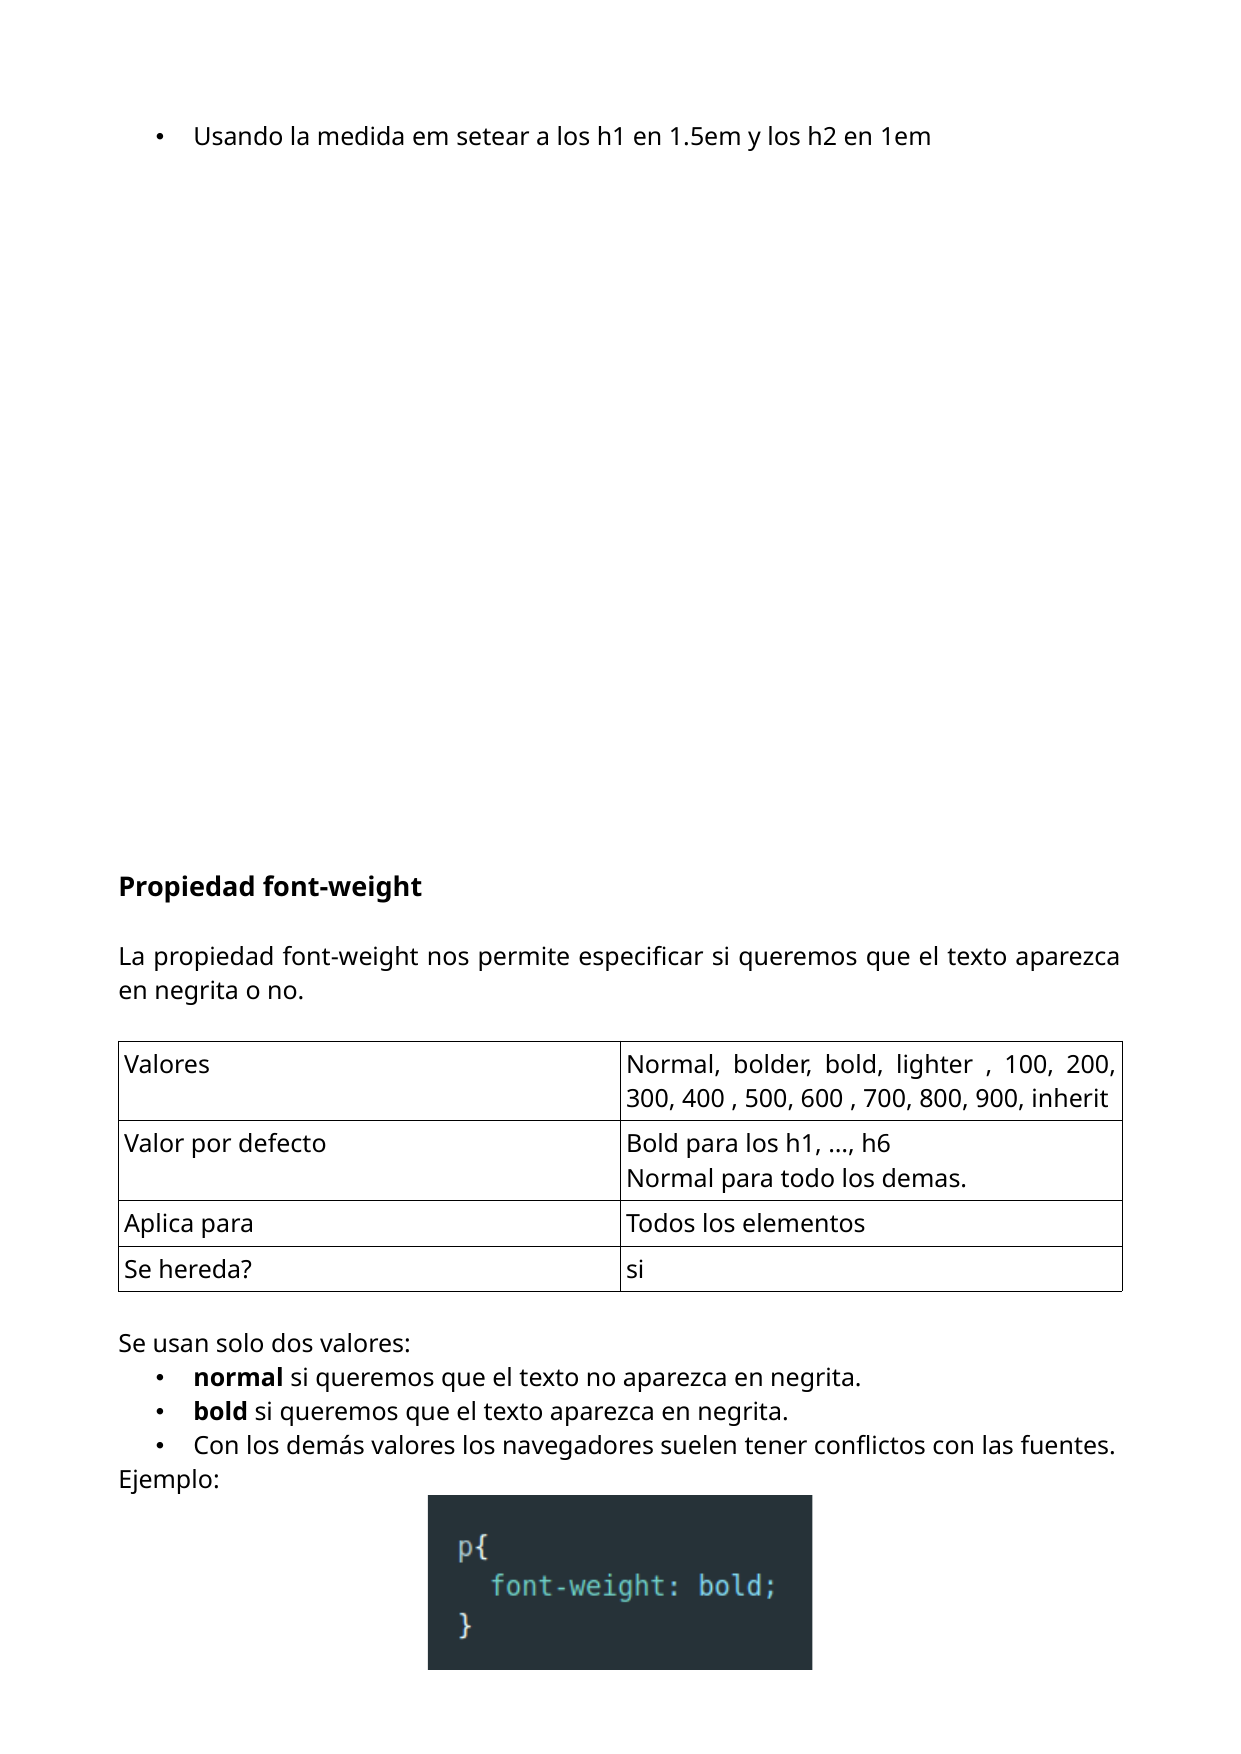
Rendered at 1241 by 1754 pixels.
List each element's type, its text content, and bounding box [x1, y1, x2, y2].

table_cell Aplica para [119, 1201, 620, 1246]
text La propiedad font-weight nos permite especificar si queremos que el texto aparezca en negrita o no. [118, 938, 1122, 1007]
list bold si queremos que el texto aparezca en negrita. [156, 1393, 1122, 1428]
text Propiedad font-weight [118, 867, 1122, 904]
list normal si queremos que el texto no aparezca en negrita. [156, 1359, 1122, 1393]
table_cell Bold para los h1, …, h6 Normal para todo los demas. [621, 1121, 1122, 1200]
list Usando la medida em setear a los h1 en 1.5em y los h2 en 1em [156, 118, 1122, 152]
table_cell Se hereda? [119, 1247, 620, 1291]
text Se usan solo dos valores: [118, 1325, 1122, 1359]
text Ejemplo: [118, 1462, 1122, 1496]
table_cell si [621, 1247, 1122, 1291]
picture [427, 1495, 813, 1670]
table_header Valores [119, 1042, 620, 1120]
table_header Normal, bolder, bold, lighter , 100, 200, 300, 400 , 500, 600 , 700, 800, 900, inherit [621, 1042, 1122, 1120]
table_cell Todos los elementos [621, 1201, 1122, 1246]
list Con los demás valores los navegadores suelen tener conflictos con las fuentes. [156, 1428, 1122, 1462]
table_cell Valor por defecto [119, 1121, 620, 1200]
